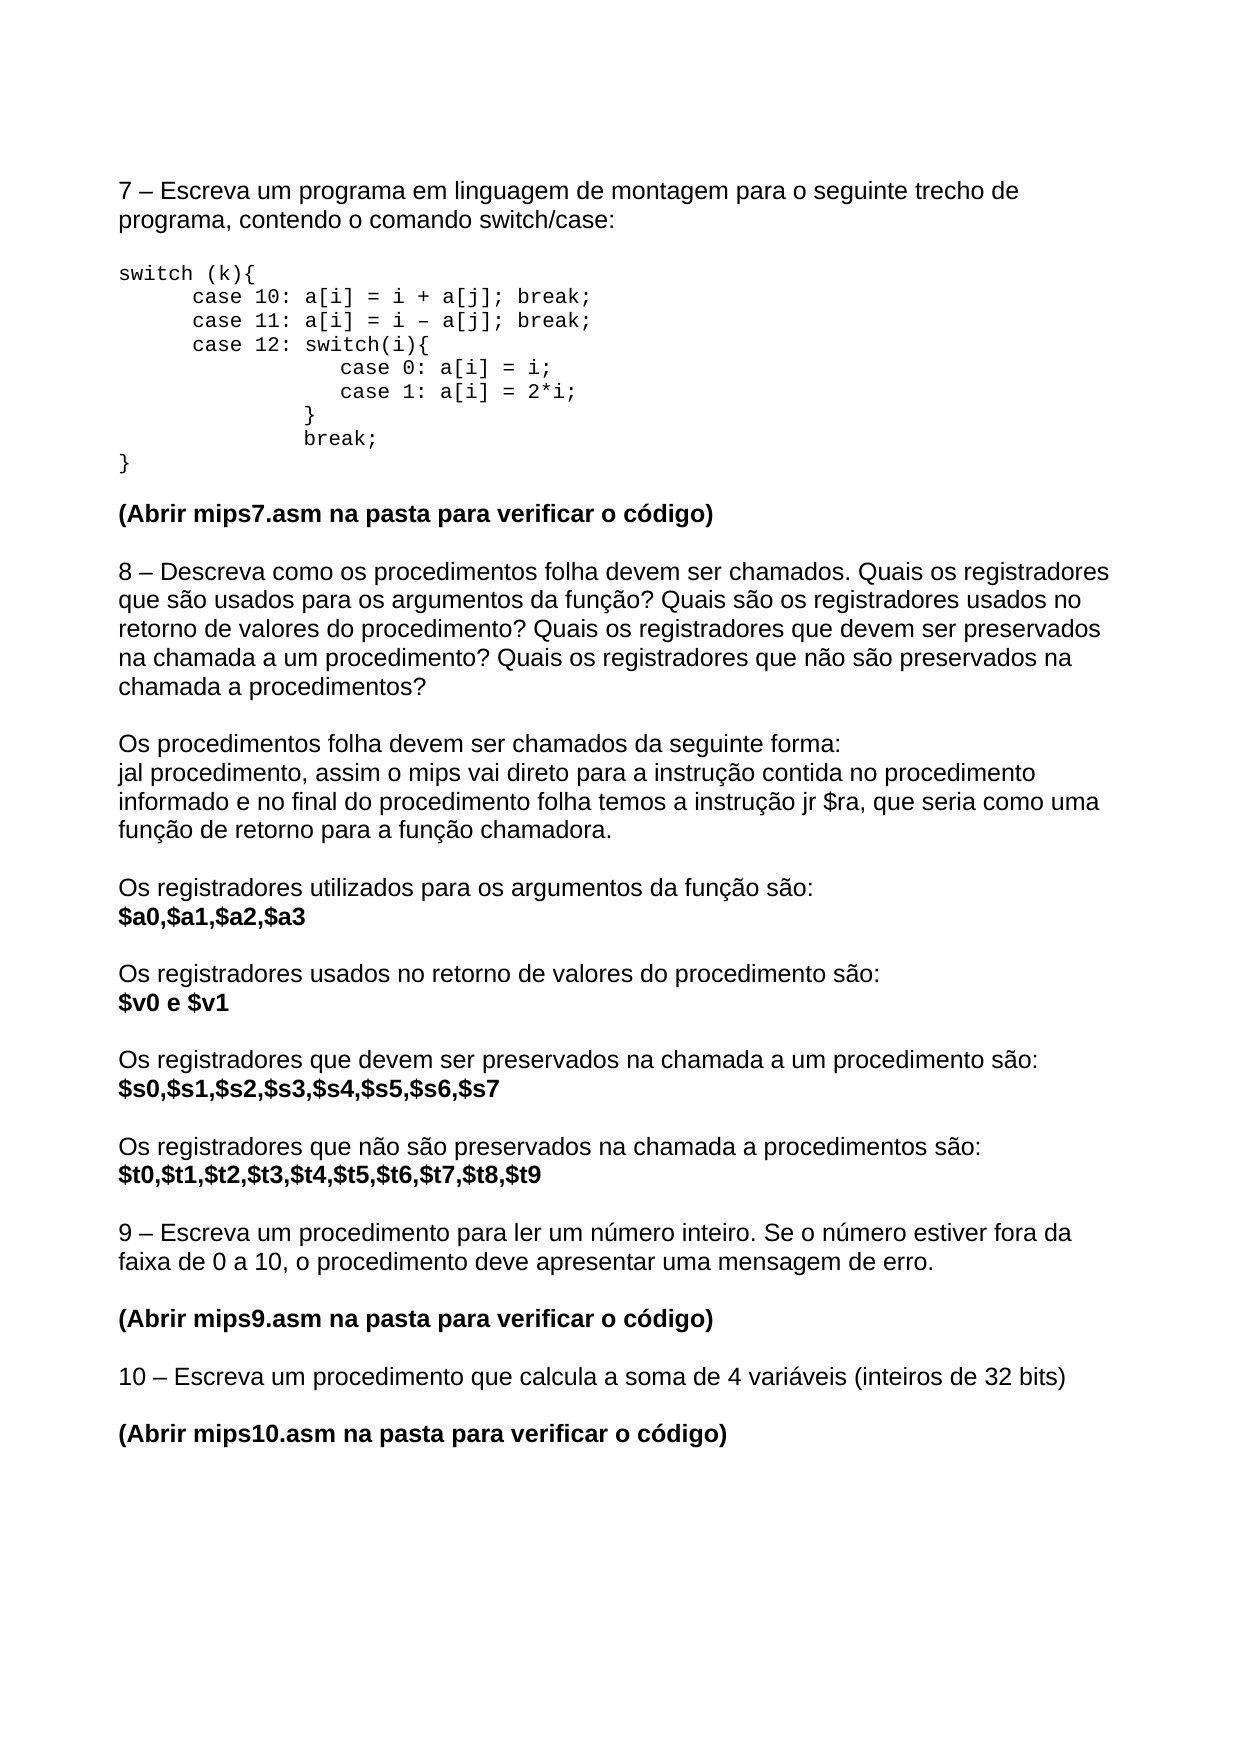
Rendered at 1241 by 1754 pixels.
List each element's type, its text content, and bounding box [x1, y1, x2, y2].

text Os procedimentos folha devem ser chamados da seguinte forma: [118, 729, 1122, 758]
text (Abrir mips7.asm na pasta para verificar o código) [118, 499, 1122, 528]
text 10 – Escreva um procedimento que calcula a soma de 4 variáveis (inteiros de 32 bits) [118, 1362, 1122, 1419]
text 8 – Descreva como os procedimentos folha devem ser chamados. Quais os registradores que são usados para os argumentos da função? Quais são os registradores usados no retorno de valores do procedimento? Quais os registradores que devem ser preservados na chamada a um procedimento? Quais os registradores que não são preservados na chamada a procedimentos? [118, 557, 1122, 700]
text jal procedimento, assim o mips vai direto para a instrução contida no procedimento informado e no final do procedimento folha temos a instrução jr $ra, que seria como uma função de retorno para a função chamadora. [118, 758, 1122, 844]
text Os registradores que devem ser preservados na chamada a um procedimento são: [118, 1045, 1122, 1074]
text $t0,$t1,$t2,$t3,$t4,$t5,$t6,$t7,$t8,$t9 [118, 1160, 1122, 1189]
text $s0,$s1,$s2,$s3,$s4,$s5,$s6,$s7 [118, 1074, 1122, 1103]
text (Abrir mips10.asm na pasta para verificar o código) [118, 1419, 1122, 1448]
text (Abrir mips9.asm na pasta para verificar o código) [118, 1304, 1122, 1333]
text $v0 e $v1 [118, 988, 1122, 1017]
text $a0,$a1,$a2,$a3 [118, 902, 1122, 930]
text Os registradores usados no retorno de valores do procedimento são: [118, 959, 1122, 988]
text 9 – Escreva um procedimento para ler um número inteiro. Se o número estiver fora da faixa de 0 a 10, o procedimento deve apresentar uma mensagem de erro. [118, 1218, 1122, 1275]
text Os registradores utilizados para os argumentos da função são: [118, 873, 1122, 902]
text switch (k){ case 10: a[i] = i + a[j]; break; case 11: a[i] = i – a[j]; break; case 12: switch(i){ case 0: a[i] = i; case 1: a[i] = 2*i; } break; } [118, 263, 1122, 475]
text Os registradores que não são preservados na chamada a procedimentos são: [118, 1132, 1122, 1160]
text 7 – Escreva um programa em linguagem de montagem para o seguinte trecho de programa, contendo o comando switch/case: [118, 176, 1122, 263]
